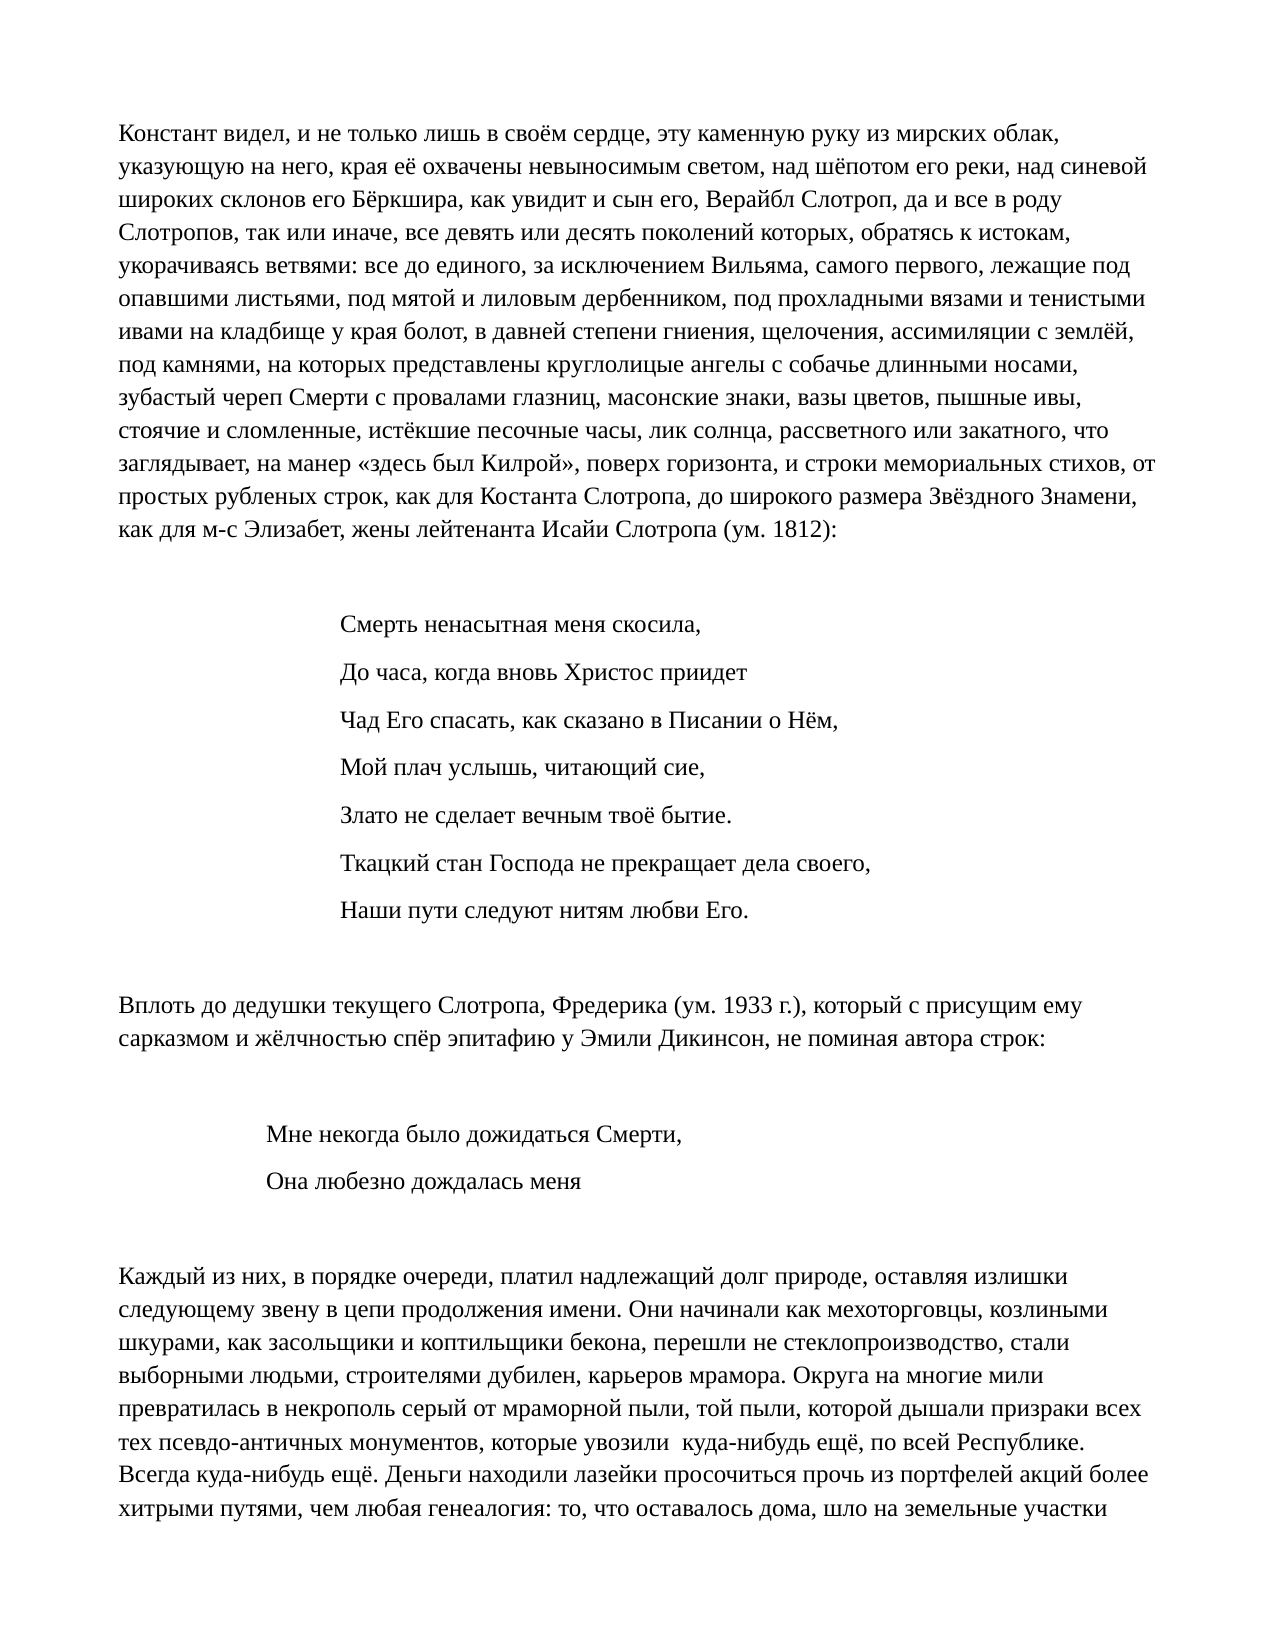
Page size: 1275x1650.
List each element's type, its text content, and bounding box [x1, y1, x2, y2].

text Злато не сделает вечным твоё бытие. [340, 800, 1157, 829]
text Каждый из них, в порядке очереди, платил надлежащий долг природе, оставляя излишки следующему звену в цепи продолжения имени. Они начинали как мехоторговцы, козлиными шкурами, как засольщики и коптильщики бекона, перешли не стеклопроизводство, стали выборными людьми, строителями дубилен, карьеров мрамора. Округа на многие мили превратилась в некрополь серый от мраморной пыли, той пыли, которой дышали призраки всех тех псевдо-античных монументов, которые увозили куда-нибудь ещё, по всей Республике. Всегда куда-нибудь ещё. Деньги находили лазейки просочиться прочь из портфелей акций более хитрыми путями, чем любая генеалогия: то, что оставалось дома, шло на земельные участки [118, 1261, 1157, 1521]
text Она любезно дождалась меня [266, 1166, 1157, 1195]
text Смерть ненасытная меня скосила, [340, 609, 1157, 638]
text Наши пути следуют нитям любви Его. [340, 895, 1157, 924]
text Вплоть до дедушки текущего Слотропа, Фредерика (ум. 1933 г.), который с присущим ему сарказмом и жёлчностью спёр эпитафию у Эмили Дикинсон, не поминая автора строк: [118, 990, 1157, 1052]
text Ткацкий стан Господа не прекращает дела своего, [340, 848, 1157, 876]
text Чад Его спасать, как сказано в Писании о Нём, [340, 705, 1157, 733]
text До часа, когда вновь Христос приидет [340, 657, 1157, 686]
text Мне некогда было дожидаться Смерти, [266, 1119, 1157, 1147]
text Констант видел, и не только лишь в своём сердце, эту каменную руку из мирских облак, указующую на него, края её охвачены невыносимым светом, над шёпотом его реки, над синевой широких склонов его Бёркшира, как увидит и сын его, Верайбл Слотроп, да и все в роду Слотропов, так или иначе, все девять или десять поколений которых, обратясь к истокам, укорачиваясь ветвями: все до единого, за исключением Вильяма, самого первого, лежащие под опавшими листьями, под мятой и лиловым дербенником, под прохладными вязами и тенистыми ивами на кладбище у края болот, в давней степени гниения, щелочения, ассимиляции с землёй, под камнями, на которых представлены круглолицые ангелы с собачье длинными носами, зубастый череп Смерти с провалами глазниц, масонские знаки, вазы цветов, пышные ивы, стоячие и сломленные, истёкшие песочные часы, лик солнца, рассветного или закатного, что заглядывает, на манер «здесь был Килрой», поверх горизонта, и строки мемориальных стихов, от простых рубленых строк, как для Костанта Слотропа, до широкого размера Звёздного Знамени, как для м-с Элизабет, жены лейтенанта Исайи Слотропа (ум. 1812): [118, 118, 1157, 543]
text Мой плач услышь, читающий сие, [340, 752, 1157, 781]
